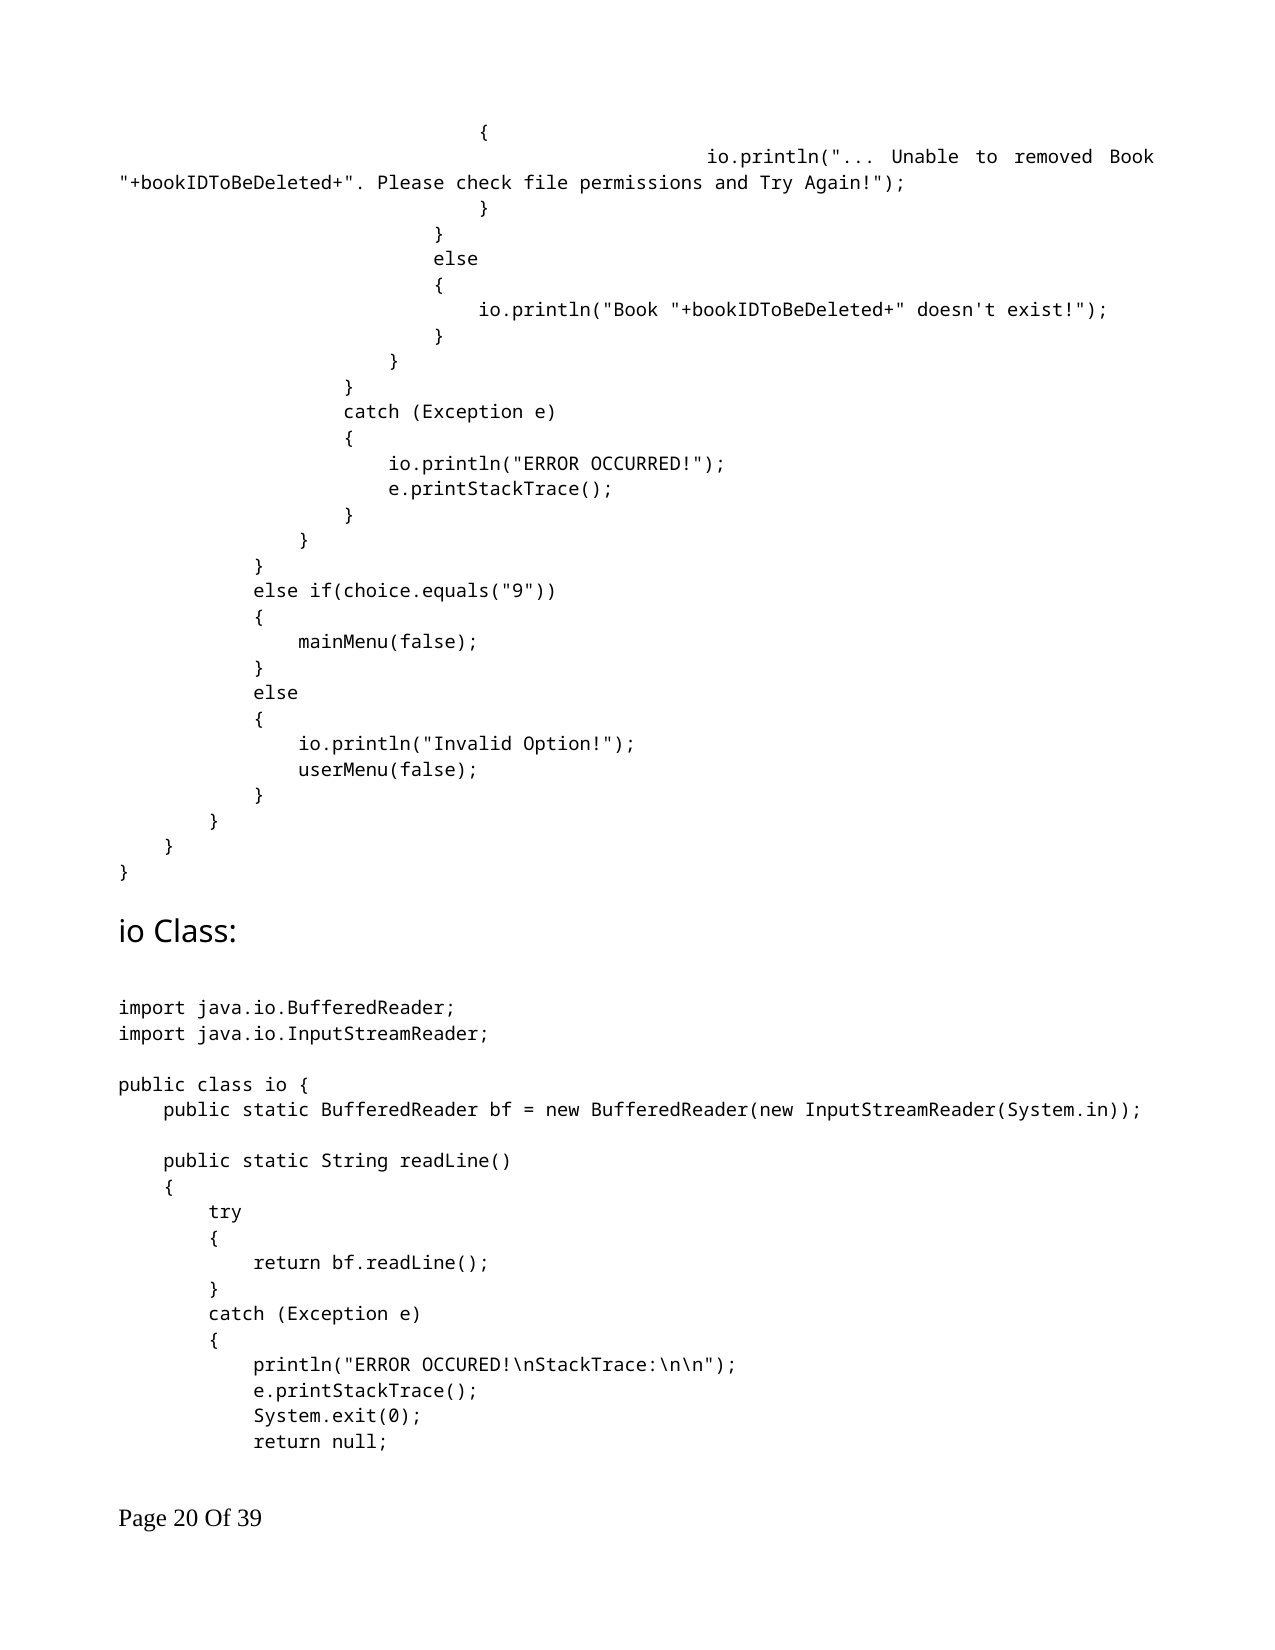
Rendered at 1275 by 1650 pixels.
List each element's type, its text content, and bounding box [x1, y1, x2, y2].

text mainMenu(false); [118, 628, 1157, 654]
text } [118, 348, 1157, 373]
text else [118, 246, 1157, 271]
text { [118, 424, 1157, 450]
text { [118, 705, 1157, 731]
text userMenu(false); [118, 756, 1157, 782]
text } [118, 858, 1157, 884]
text public class io { [118, 1071, 1157, 1097]
text import java.io.InputStreamReader; [118, 1020, 1157, 1046]
text } [118, 501, 1157, 526]
text } [118, 654, 1157, 679]
text { [118, 1173, 1157, 1199]
text return bf.readLine(); [118, 1250, 1157, 1275]
text } [118, 195, 1157, 220]
text catch (Exception e) [118, 1301, 1157, 1326]
text e.printStackTrace(); [118, 1377, 1157, 1403]
text { [118, 1224, 1157, 1250]
text } [118, 807, 1157, 833]
text io.println("... Unable to removed Book "+bookIDToBeDeleted+". Please check file permissions and Try Again!"); [118, 144, 1157, 195]
text public static String readLine() [118, 1148, 1157, 1173]
text } [118, 552, 1157, 577]
text } [118, 782, 1157, 807]
text e.printStackTrace(); [118, 475, 1157, 501]
text } [118, 373, 1157, 399]
text } [118, 220, 1157, 246]
text io.println("ERROR OCCURRED!"); [118, 450, 1157, 475]
text } [118, 526, 1157, 552]
text System.exit(0); [118, 1403, 1157, 1428]
text { [118, 118, 1157, 144]
text else if(choice.equals("9")) [118, 577, 1157, 603]
text io.println("Book "+bookIDToBeDeleted+" doesn't exist!"); [118, 297, 1157, 322]
text { [118, 1326, 1157, 1352]
text public static BufferedReader bf = new BufferedReader(new InputStreamReader(System.in)); [118, 1097, 1157, 1122]
text else [118, 679, 1157, 705]
text catch (Exception e) [118, 399, 1157, 424]
text import java.io.BufferedReader; [118, 994, 1157, 1020]
text { [118, 271, 1157, 297]
text println("ERROR OCCURED!\nStackTrace:\n\n"); [118, 1352, 1157, 1377]
text } [118, 833, 1157, 858]
text { [118, 603, 1157, 628]
text return null; [118, 1428, 1157, 1454]
text } [118, 1275, 1157, 1301]
text try [118, 1199, 1157, 1224]
text io.println("Invalid Option!"); [118, 731, 1157, 756]
text } [118, 322, 1157, 348]
text io Class: [118, 909, 1157, 952]
